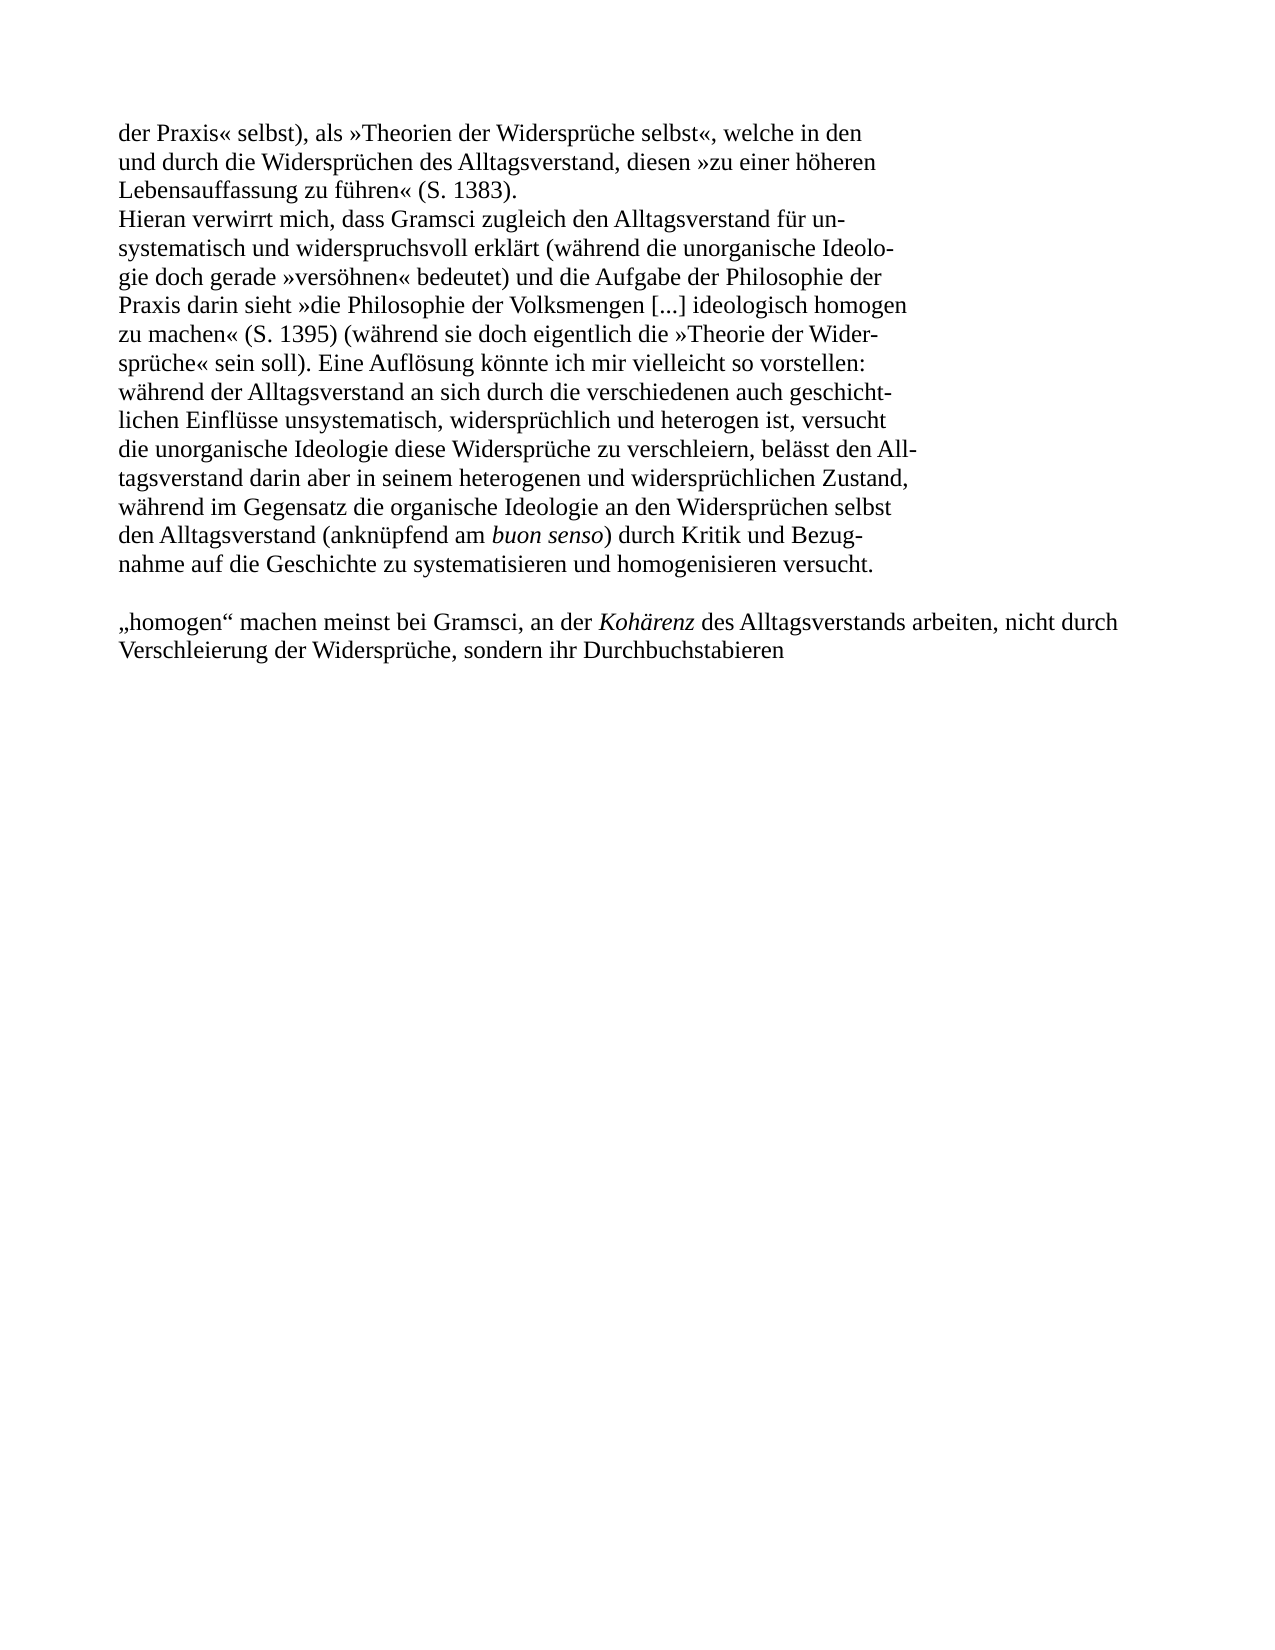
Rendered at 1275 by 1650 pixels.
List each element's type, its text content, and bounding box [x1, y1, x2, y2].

text „homogen“ machen meinst bei Gramsci, an der Kohӓrenz des Alltagsverstands arbeiten, nicht durch Verschleierung der Widersprüche, sondern ihr Durchbuchstabieren [118, 607, 1157, 664]
text sprüche« sein soll). Eine Auflösung könnte ich mir vielleicht so vorstellen: [118, 348, 1157, 377]
text gie doch gerade »versöhnen« bedeutet) und die Aufgabe der Philosophie der [118, 262, 1157, 291]
text zu machen« (S. 1395) (während sie doch eigentlich die »Theorie der Wider- [118, 319, 1157, 348]
text während der Alltagsverstand an sich durch die verschiedenen auch geschicht- [118, 377, 1157, 406]
text den Alltagsverstand (anknüpfend am buon senso) durch Kritik und Bezug- [118, 521, 1157, 549]
text lichen Einflüsse unsystematisch, widersprüchlich und heterogen ist, versucht [118, 406, 1157, 434]
text systematisch und widerspruchsvoll erklärt (während die unorganische Ideolo- [118, 233, 1157, 262]
text und durch die Widersprüchen des Alltagsverstand, diesen »zu einer höheren [118, 147, 1157, 176]
text während im Gegensatz die organische Ideologie an den Widersprüchen selbst [118, 492, 1157, 521]
text tagsverstand darin aber in seinem heterogenen und widersprüchlichen Zustand, [118, 463, 1157, 492]
text Hieran verwirrt mich, dass Gramsci zugleich den Alltagsverstand für un- [118, 204, 1157, 233]
text nahme auf die Geschichte zu systematisieren und homogenisieren versucht. [118, 549, 1157, 578]
text Praxis darin sieht »die Philosophie der Volksmengen [...] ideologisch homogen [118, 291, 1157, 319]
text die unorganische Ideologie diese Widersprüche zu verschleiern, belässt den All- [118, 434, 1157, 463]
text der Praxis« selbst), als »Theorien der Widersprüche selbst«, welche in den [118, 118, 1157, 147]
text Lebensauffassung zu führen« (S. 1383). [118, 176, 1157, 204]
